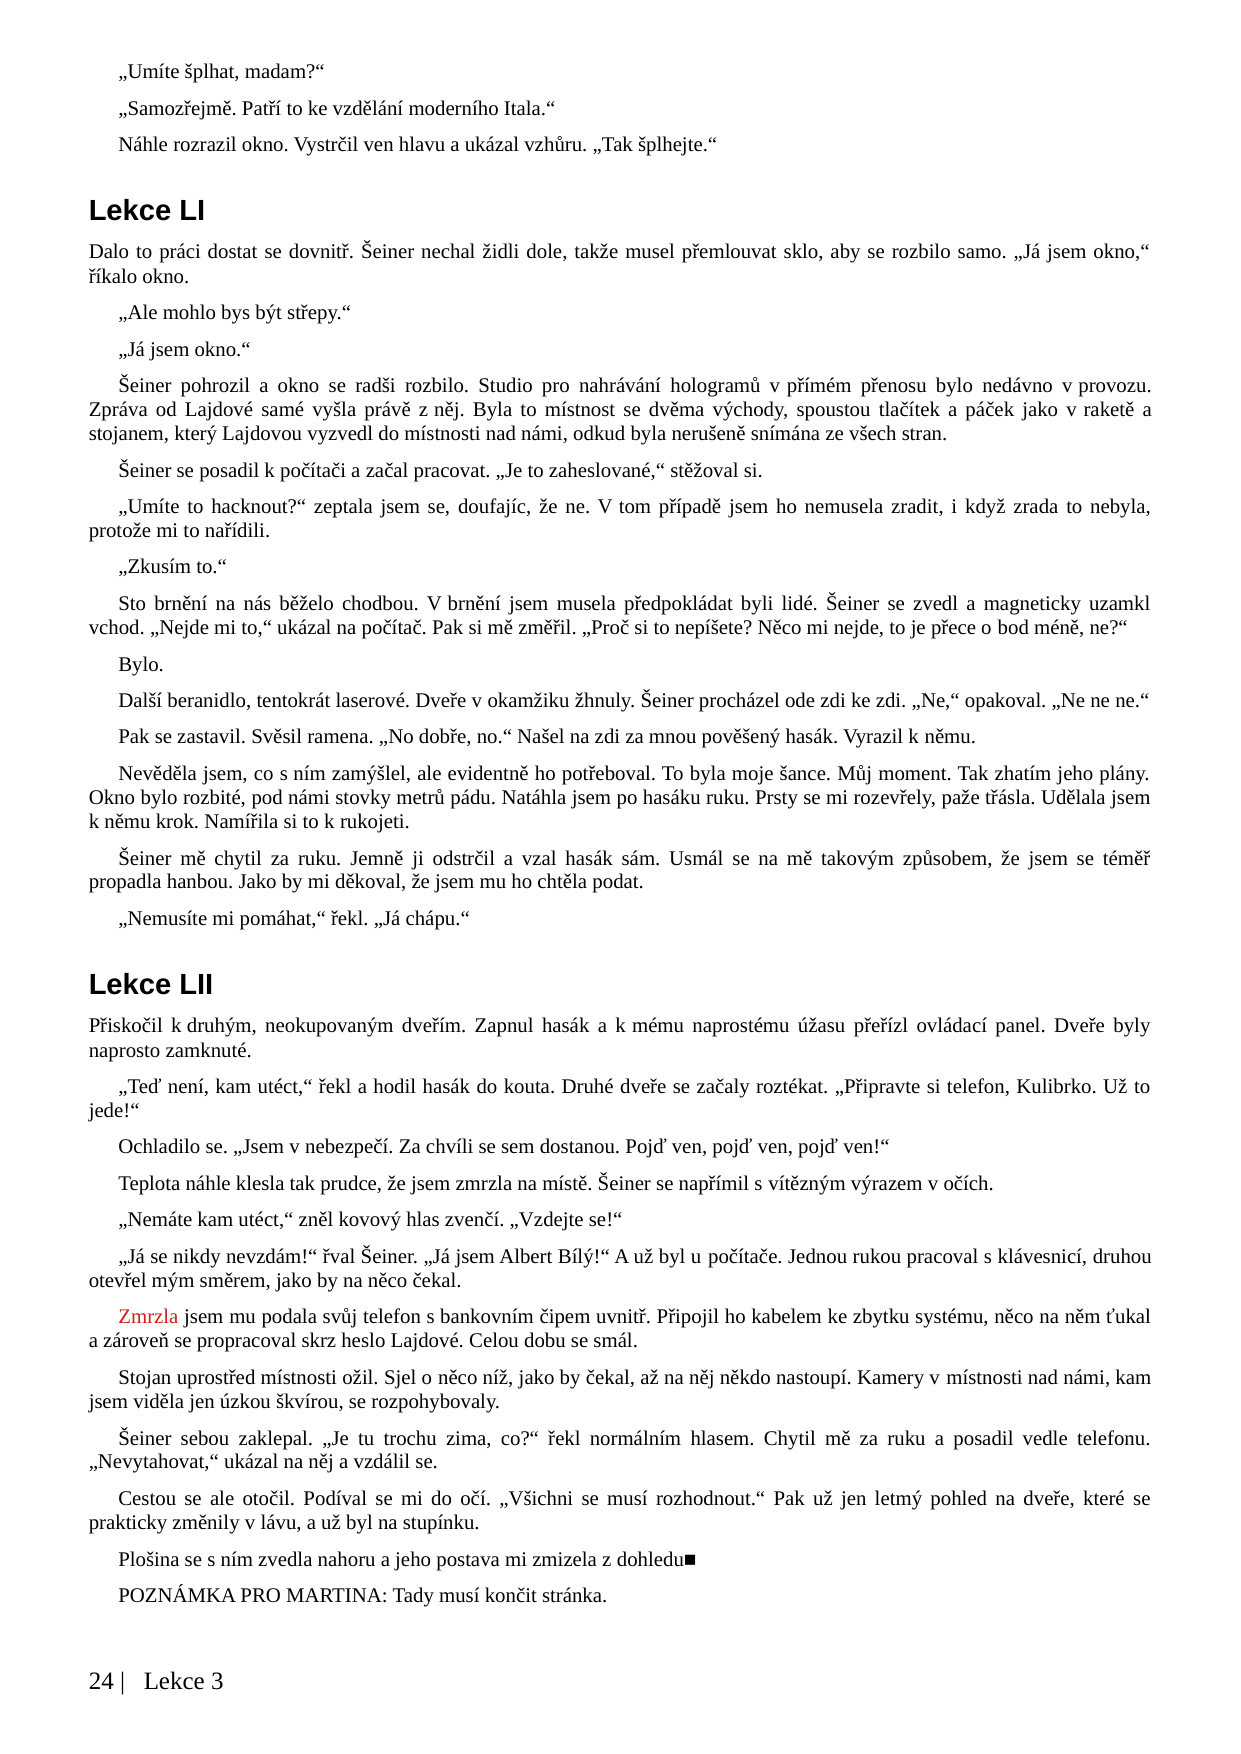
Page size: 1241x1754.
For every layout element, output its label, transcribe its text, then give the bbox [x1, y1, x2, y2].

text „Umíte šplhat, madam?“ [88, 59, 1152, 83]
text Cestou se ale otočil. Podíval se mi do očí. „Všichni se musí rozhodnout.“ Pak už jen letmý pohled na dveře, které se prakticky změnily v lávu, a už byl na stupínku. [88, 1486, 1152, 1534]
text Šeiner se posadil k počítači a začal pracovat. „Je to zaheslované,“ stěžoval si. [88, 457, 1152, 482]
text Sto brnění na nás běželo chodbou. V brnění jsem musela předpokládat byli lidé. Šeiner se zvedl a magneticky uzamkl vchod. „Nejde mi to,“ ukázal na počítač. Pak si mě změřil. „Proč si to nepíšete? Něco mi nejde, to je přece o bod méně, ne?“ [88, 591, 1152, 639]
text „Ale mohlo bys být střepy.“ [88, 300, 1152, 324]
text „Já jsem okno.“ [88, 336, 1152, 361]
text „Nemáte kam utéct,“ zněl kovový hlas zvenčí. „Vzdejte se!“ [88, 1207, 1152, 1231]
text Náhle rozrazil okno. Vystrčil ven hlavu a ukázal vzhůru. „Tak šplhejte.“ [88, 132, 1152, 156]
text Pak se zastavil. Svěsil ramena. „No dobře, no.“ Našel na zdi za mnou pověšený hasák. Vyrazil k němu. [88, 724, 1152, 748]
text Stojan uprostřed místnosti ožil. Sjel o něco níž, jako by čekal, až na něj někdo nastoupí. Kamery v místnosti nad námi, kam jsem viděla jen úzkou škvírou, se rozpohybovaly. [88, 1365, 1152, 1413]
text Lekce LI [88, 193, 1152, 227]
text „Samozřejmě. Patří to ke vzdělání moderního Itala.“ [88, 96, 1152, 119]
text Přiskočil k druhým, neokupovaným dveřím. Zapnul hasák a k mému naprostému úžasu přeřízl ovládací panel. Dveře byly naprosto zamknuté. [88, 1013, 1152, 1062]
text „Nemusíte mi pomáhat,“ řekl. „Já chápu.“ [88, 906, 1152, 930]
text Plošina se s ním zvedla nahoru a jeho postava mi zmizela z dohledu■ [88, 1546, 1152, 1571]
text „Teď není, kam utéct,“ řekl a hodil hasák do kouta. Druhé dveře se začaly roztékat. „Připravte si telefon, Kulibrko. Už to jede!“ [88, 1074, 1152, 1122]
text Ochladilo se. „Jsem v nebezpečí. Za chvíli se sem dostanou. Pojď ven, pojď ven, pojď ven!“ [88, 1134, 1152, 1158]
text Bylo. [88, 651, 1152, 676]
text Další beranidlo, tentokrát laserové. Dveře v okamžiku žhnuly. Šeiner procházel ode zdi ke zdi. „Ne,“ opakoval. „Ne ne ne.“ [88, 688, 1152, 712]
text „Zkusím to.“ [88, 554, 1152, 578]
text Šeiner sebou zaklepal. „Je tu trochu zima, co?“ řekl normálním hlasem. Chytil mě za ruku a posadil vedle telefonu. „Nevytahovat,“ ukázal na něj a vzdálil se. [88, 1425, 1152, 1473]
text Lekce LII [88, 967, 1152, 1001]
text „Já se nikdy nevzdám!“ řval Šeiner. „Já jsem Albert Bílý!“ A už byl u počítače. Jednou rukou pracoval s klávesnicí, druhou otevřel mým směrem, jako by na něco čekal. [88, 1244, 1152, 1292]
text Dalo to práci dostat se dovnitř. Šeiner nechal židli dole, takže musel přemlouvat sklo, aby se rozbilo samo. „Já jsem okno,“ říkalo okno. [88, 239, 1152, 288]
text POZNÁMKA PRO MARTINA: Tady musí končit stránka. [88, 1583, 1152, 1607]
text Šeiner pohrozil a okno se radši rozbilo. Studio pro nahrávání hologramů v přímém přenosu bylo nedávno v provozu. Zpráva od Lajdové samé vyšla právě z něj. Byla to místnost se dvěma východy, spoustou tlačítek a páček jako v raketě a stojanem, který Lajdovou vyzvedl do místnosti nad námi, odkud byla nerušeně snímána ze všech stran. [88, 373, 1152, 445]
text Šeiner mě chytil za ruku. Jemně ji odstrčil a vzal hasák sám. Usmál se na mě takovým způsobem, že jsem se téměř propadla hanbou. Jako by mi děkoval, že jsem mu ho chtěla podat. [88, 845, 1152, 893]
text „Umíte to hacknout?“ zeptala jsem se, doufajíc, že ne. V tom případě jsem ho nemusela zradit, i když zrada to nebyla, protože mi to nařídili. [88, 494, 1152, 542]
text Nevěděla jsem, co s ním zamýšlel, ale evidentně ho potřeboval. To byla moje šance. Můj moment. Tak zhatím jeho plány. Okno bylo rozbité, pod námi stovky metrů pádu. Natáhla jsem po hasáku ruku. Prsty se mi rozevřely, paže třásla. Udělala jsem k němu krok. Namířila si to k rukojeti. [88, 761, 1152, 833]
text Zmrzla jsem mu podala svůj telefon s bankovním čipem uvnitř. Připojil ho kabelem ke zbytku systému, něco na něm ťukal a zároveň se propracoval skrz heslo Lajdové. Celou dobu se smál. [88, 1304, 1152, 1352]
text Teplota náhle klesla tak prudce, že jsem zmrzla na místě. Šeiner se napřímil s vítězným výrazem v očích. [88, 1171, 1152, 1195]
